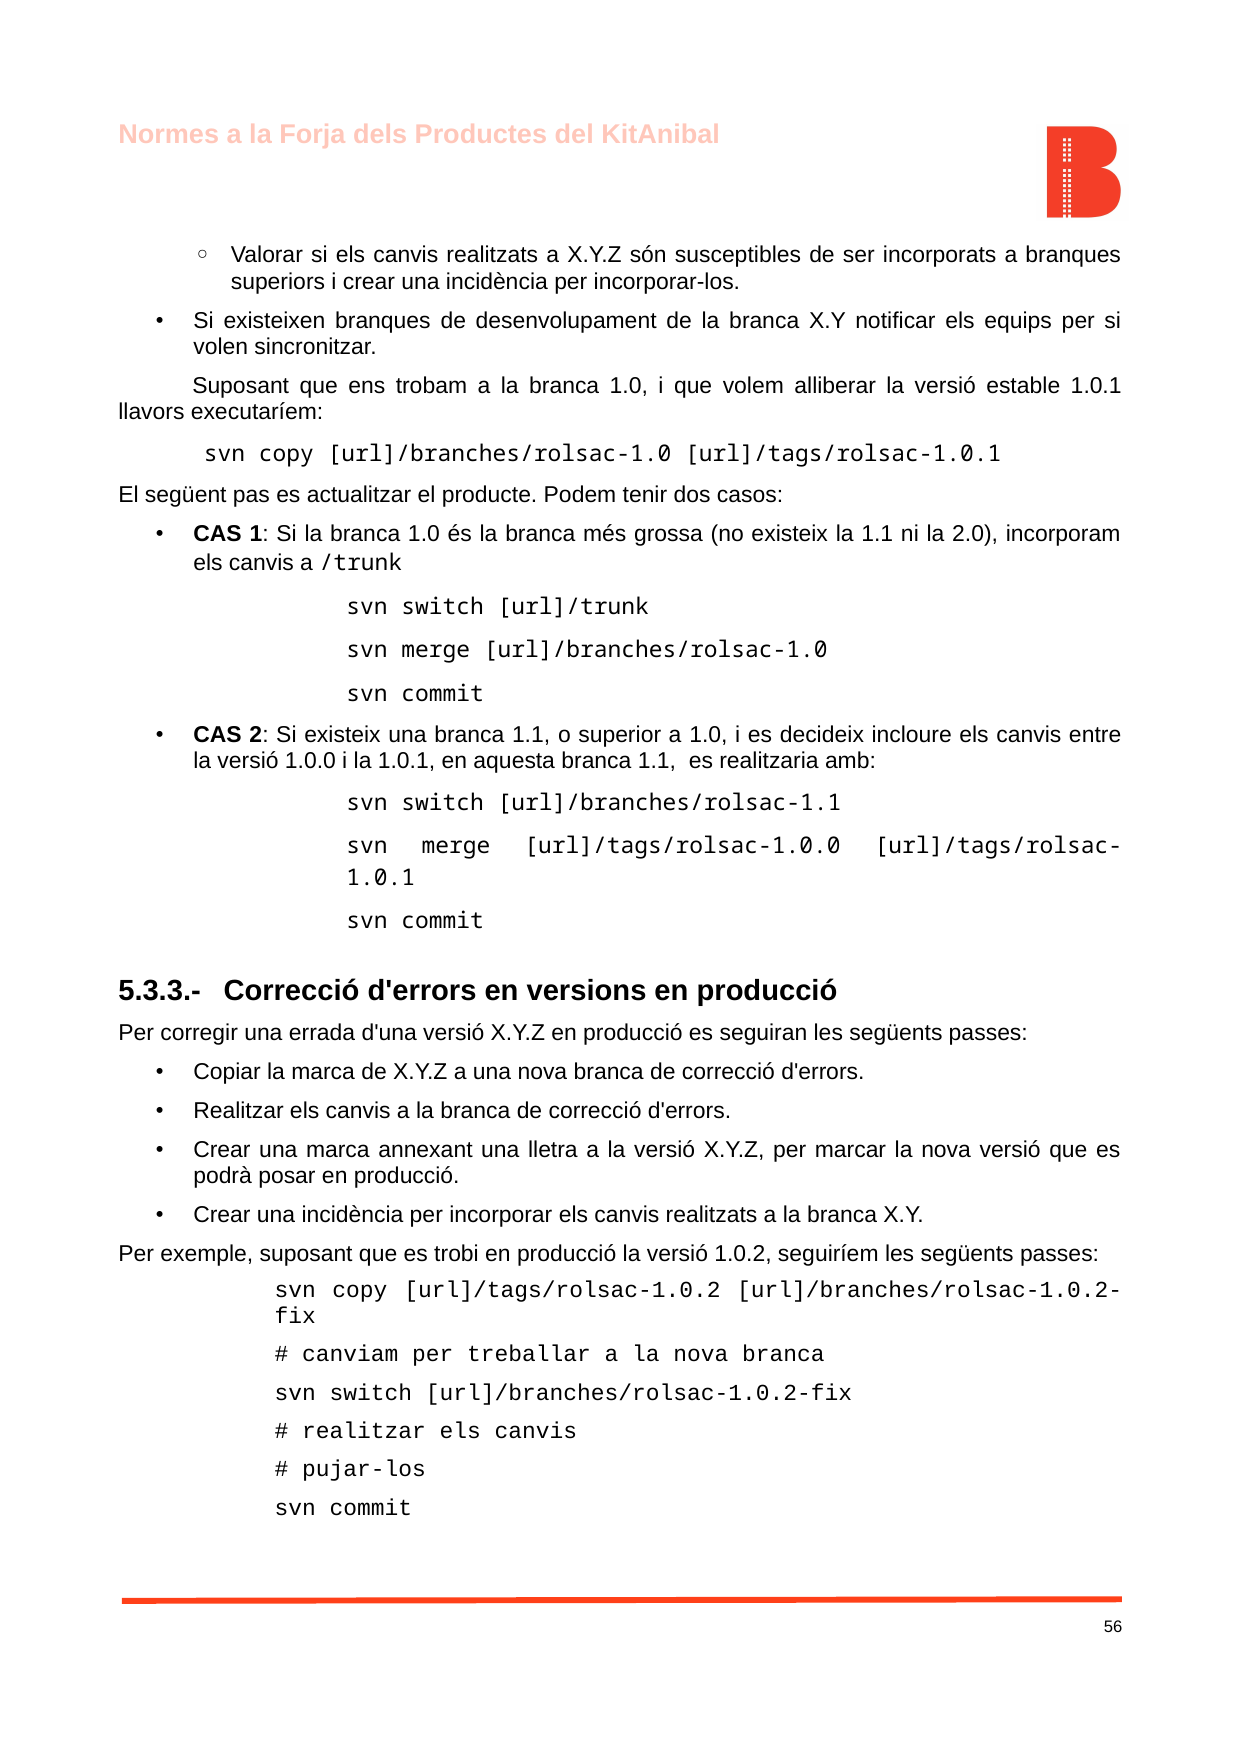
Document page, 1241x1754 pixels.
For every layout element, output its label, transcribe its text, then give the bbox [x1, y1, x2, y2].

list Crear una marca annexant una lletra a la versió X.Y.Z, per marcar la nova versió que es podrà posar en producció. [156, 1136, 1122, 1188]
list CAS 2: Si existeix una branca 1.1, o superior a 1.0, i es decideix incloure els canvis entre la versió 1.0.0 i la 1.0.1, en aquesta branca 1.1, es realitzaria amb: [156, 721, 1122, 773]
text El següent pas es actualitzar el producte. Podem tenir dos casos: [118, 481, 1122, 507]
text svn commit [274, 1496, 1122, 1522]
text # realitzar els canvis [274, 1419, 1122, 1445]
text svn switch [url]/trunk [346, 589, 1122, 621]
list Valorar si els canvis realitzats a X.Y.Z són susceptibles de ser incorporats a branques superiors i crear una incidència per incorporar-los. [193, 241, 1122, 294]
subtitle Correcció d'errors en versions en producció [118, 973, 1122, 1006]
text # pujar-los [274, 1458, 1122, 1484]
text Per corregir una errada d'una versió X.Y.Z en producció es seguiran les següents passes: [118, 1019, 1122, 1045]
text svn switch [url]/branches/rolsac-1.1 [346, 786, 1122, 817]
list CAS 1: Si la branca 1.0 és la branca més grossa (no existeix la 1.1 ni la 2.0), incorporam els canvis a /trunk [156, 519, 1122, 577]
text svn merge [url]/tags/rolsac-1.0.0 [url]/tags/rolsac-1.0.1 [346, 829, 1122, 892]
text # canviam per treballar a la nova branca [274, 1343, 1122, 1369]
text svn copy [url]/tags/rolsac-1.0.2 [url]/branches/rolsac-1.0.2-fix [274, 1278, 1122, 1330]
list Copiar la marca de X.Y.Z a una nova branca de correcció d'errors. [156, 1058, 1122, 1084]
text svn merge [url]/branches/rolsac-1.0 [346, 633, 1122, 664]
list Realitzar els canvis a la branca de correcció d'errors. [156, 1097, 1122, 1123]
list Si existeixen branques de desenvolupament de la branca X.Y notificar els equips per si volen sincronitzar. [156, 307, 1122, 359]
text svn copy [url]/branches/rolsac-1.0 [url]/tags/rolsac-1.0.1 [130, 437, 1122, 468]
text svn switch [url]/branches/rolsac-1.0.2-fix [274, 1381, 1122, 1407]
text Per exemple, suposant que es trobi en producció la versió 1.0.2, seguiríem les següents passes: [118, 1239, 1122, 1266]
text Suposant que ens trobam a la branca 1.0, i que volem alliberar la versió estable 1.0.1 llavors executaríem: [118, 372, 1122, 424]
text svn commit [346, 677, 1122, 708]
list Crear una incidència per incorporar els canvis realitzats a la branca X.Y. [156, 1201, 1122, 1227]
picture [1036, 124, 1130, 221]
text svn commit [346, 904, 1122, 936]
